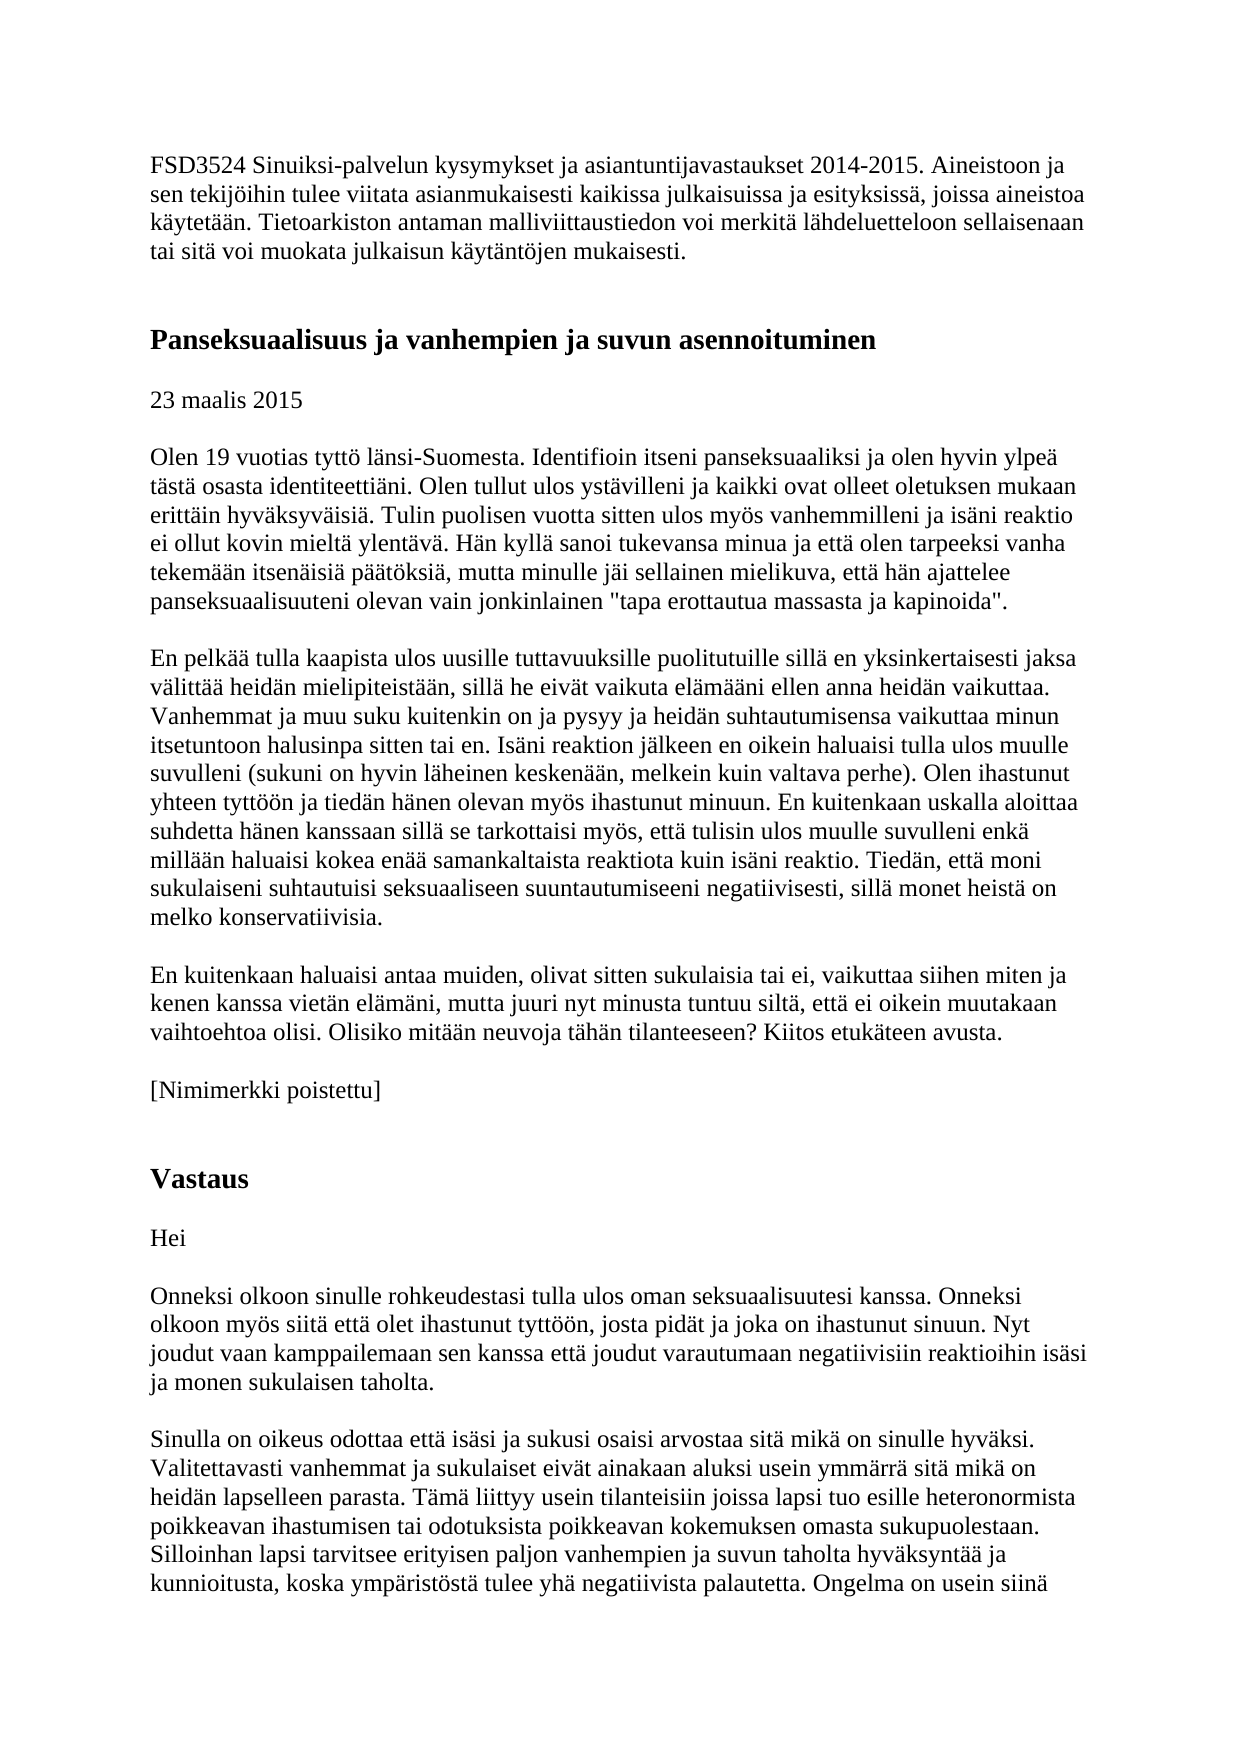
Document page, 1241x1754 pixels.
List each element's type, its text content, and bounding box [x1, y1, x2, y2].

text [Nimimerkki poistettu] [150, 1075, 1090, 1103]
text Olen 19 vuotias tyttö länsi-Suomesta. Identifioin itseni panseksuaaliksi ja olen hyvin ylpeä tästä osasta identiteettiäni. Olen tullut ulos ystävilleni ja kaikki ovat olleet oletuksen mukaan erittäin hyväksyväisiä. Tulin puolisen vuotta sitten ulos myös vanhemmilleni ja isäni reaktio ei ollut kovin mieltä ylentävä. Hän kyllä sanoi tukevansa minua ja että olen tarpeeksi vanha tekemään itsenäisiä päätöksiä, mutta minulle jäi sellainen mielikuva, että hän ajattelee panseksuaalisuuteni olevan vain jonkinlainen "tapa erottautua massasta ja kapinoida". En pelkää tulla kaapista ulos uusille tuttavuuksille puolitutuille sillä en yksinkertaisesti jaksa välittää heidän mielipiteistään, sillä he eivät vaikuta elämääni ellen anna heidän vaikuttaa. Vanhemmat ja muu suku kuitenkin on ja pysyy ja heidän suhtautumisensa vaikuttaa minun itsetuntoon halusinpa sitten tai en. Isäni reaktion jälkeen en oikein haluaisi tulla ulos muulle suvulleni (sukuni on hyvin läheinen keskenään, melkein kuin valtava perhe). Olen ihastunut yhteen tyttöön ja tiedän hänen olevan myös ihastunut minuun. En kuitenkaan uskalla aloittaa suhdetta hänen kanssaan sillä se tarkottaisi myös, että tulisin ulos muulle suvulleni enkä millään haluaisi kokea enää samankaltaista reaktiota kuin isäni reaktio. Tiedän, että moni sukulaiseni suhtautuisi seksuaaliseen suuntautumiseeni negatiivisesti, sillä monet heistä on melko konservatiivisia. En kuitenkaan haluaisi antaa muiden, olivat sitten sukulaisia tai ei, vaikuttaa siihen miten ja kenen kanssa vietän elämäni, mutta juuri nyt minusta tuntuu siltä, että ei oikein muutakaan vaihtoehtoa olisi. Olisiko mitään neuvoja tähän tilanteeseen? Kiitos etukäteen avusta. [150, 442, 1090, 1046]
text Panseksuaalisuus ja vanhempien ja suvun asennoituminen [150, 322, 1090, 356]
text 23 maalis 2015 [150, 385, 1090, 413]
text Vastaus [150, 1161, 1090, 1194]
text FSD3524 Sinuiksi-palvelun kysymykset ja asiantuntijavastaukset 2014-2015. Aineistoon ja sen tekijöihin tulee viitata asianmukaisesti kaikissa julkaisuissa ja esityksissä, joissa aineistoa käytetään. Tietoarkiston antaman malliviittaustiedon voi merkitä lähdeluetteloon sellaisenaan tai sitä voi muokata julkaisun käytäntöjen mukaisesti. [150, 150, 1090, 265]
text Hei Onneksi olkoon sinulle rohkeudestasi tulla ulos oman seksuaalisuutesi kanssa. Onneksi olkoon myös siitä että olet ihastunut tyttöön, josta pidät ja joka on ihastunut sinuun. Nyt joudut vaan kamppailemaan sen kanssa että joudut varautumaan negatiivisiin reaktioihin isäsi ja monen sukulaisen taholta. Sinulla on oikeus odottaa että isäsi ja sukusi osaisi arvostaa sitä mikä on sinulle hyväksi. Valitettavasti vanhemmat ja sukulaiset eivät ainakaan aluksi usein ymmärrä sitä mikä on heidän lapselleen parasta. Tämä liittyy usein tilanteisiin joissa lapsi tuo esille heteronormista poikkeavan ihastumisen tai odotuksista poikkeavan kokemuksen omasta sukupuolestaan. Silloinhan lapsi tarvitsee erityisen paljon vanhempien ja suvun taholta hyväksyntää ja kunnioitusta, koska ympäristöstä tulee yhä negatiivista palautetta. Ongelma on usein siinä [150, 1223, 1090, 1597]
